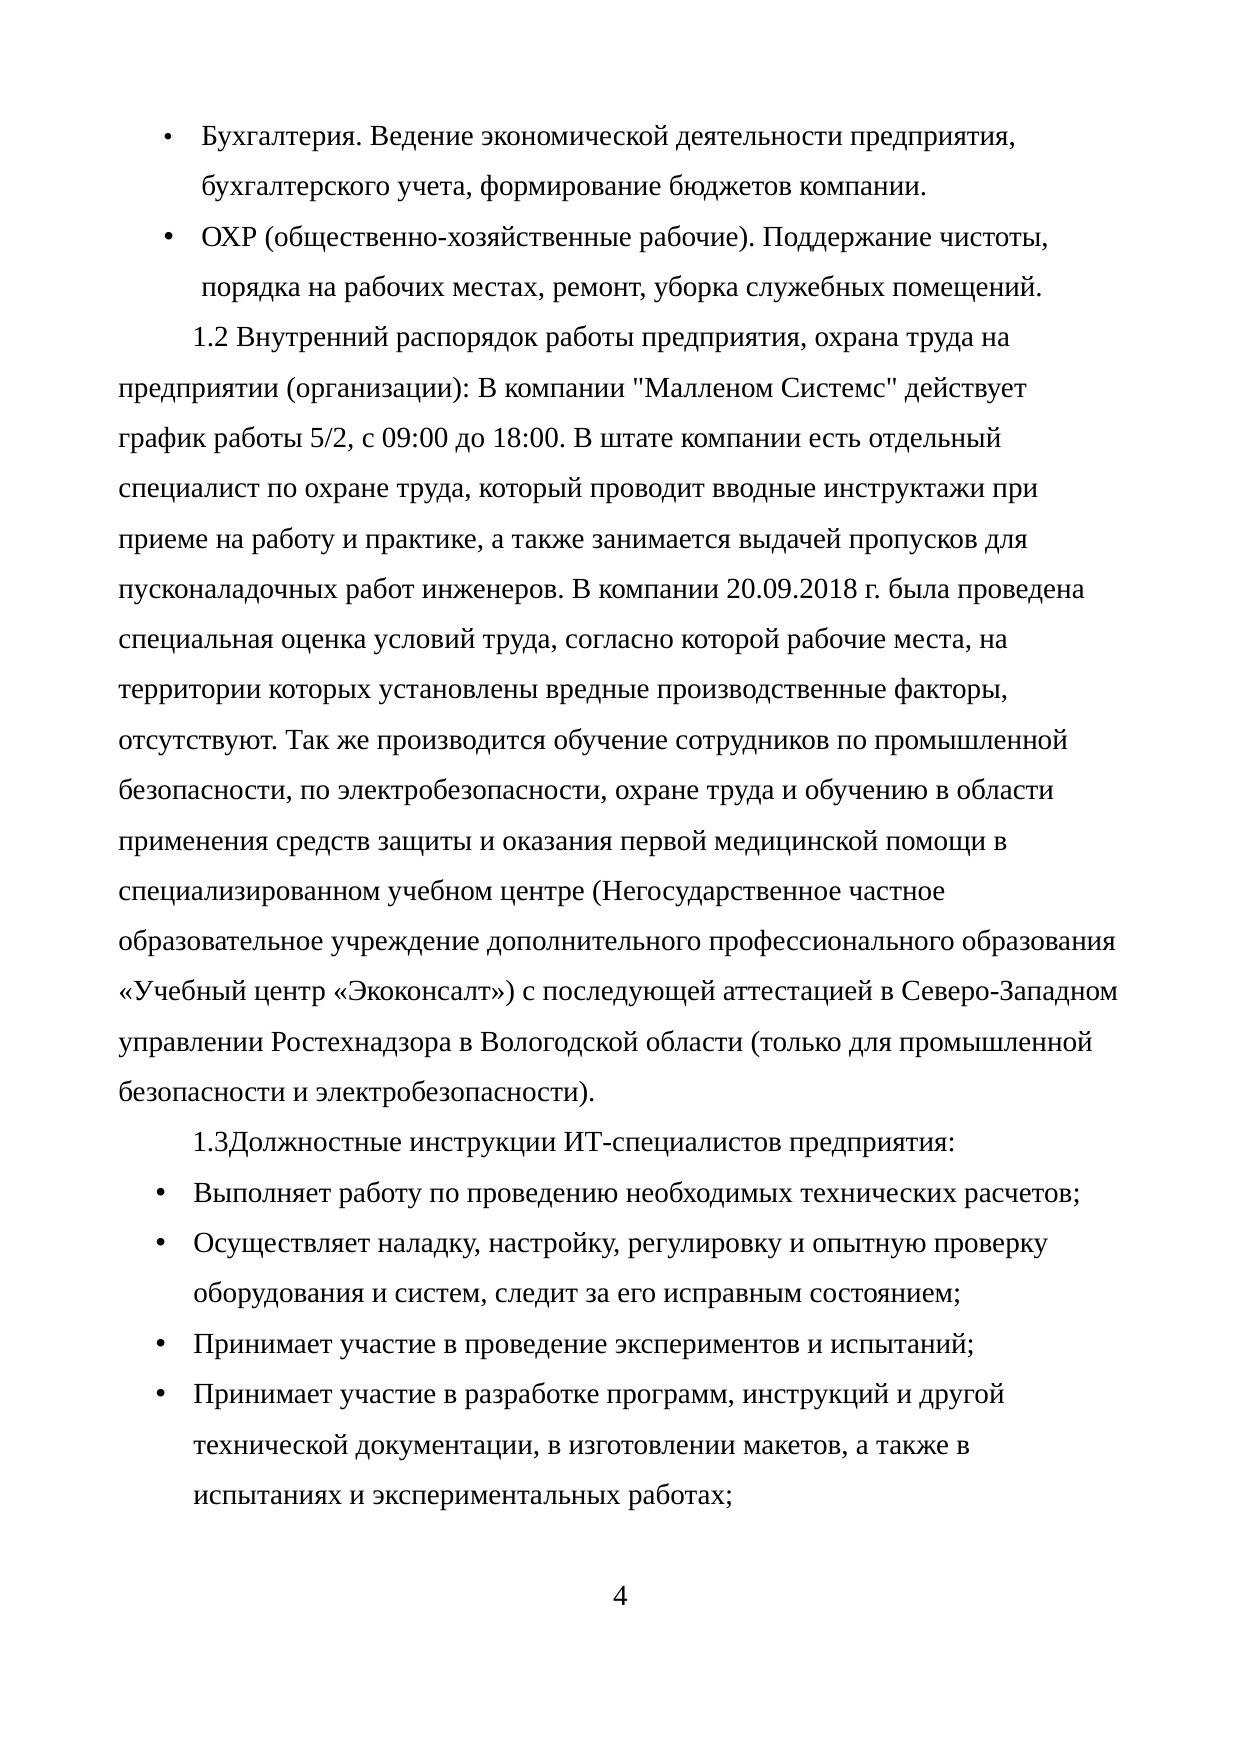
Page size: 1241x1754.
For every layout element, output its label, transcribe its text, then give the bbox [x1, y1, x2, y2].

list Бухгалтерия. Ведение экономической деятельности предприятия, бухгалтерского учета, формирование бюджетов компании. [163, 118, 1122, 202]
list Принимает участие в проведение экспериментов и испытаний; [156, 1326, 1122, 1359]
list Принимает участие в разработке программ, инструкций и другой технической документации, в изготовлении макетов, а также в испытаниях и экспериментальных работах; [156, 1376, 1122, 1511]
text 1.2 Внутренний распорядок работы предприятия, охрана труда на предприятии (организации): В компании "Малленом Системс" действует график работы 5/2, с 09:00 до 18:00. В штате компании есть отдельный специалист по охране труда, который проводит вводные инструктажи при приеме на работу и практике, а также занимается выдачей пропусков для пусконаладочных работ инженеров. В компании 20.09.2018 г. была проведена специальная оценка условий труда, согласно которой рабочие места, на территории которых установлены вредные производственные факторы, отсутствуют. Так же производится обучение сотрудников по промышленной безопасности, по электробезопасности, охране труда и обучению в области применения средств защиты и оказания первой медицинской помощи в специализированном учебном центре (Негосударственное частное образовательное учреждение дополнительного профессионального образования «Учебный центр «Экоконсалт») с последующей аттестацией в Северо-Западном управлении Ростехнадзора в Вологодской области (только для промышленной безопасности и электробезопасности). [118, 319, 1122, 1108]
list ОХР (общественно-хозяйственные рабочие). Поддержание чистоты, порядка на рабочих местах, ремонт, уборка служебных помещений. [163, 219, 1122, 303]
list Осуществляет наладку, настройку, регулировку и опытную проверку оборудования и систем, следит за его исправным состоянием; [156, 1225, 1122, 1309]
list Выполняет работу по проведению необходимых технических расчетов; [156, 1175, 1122, 1208]
text 4 [118, 1578, 1122, 1611]
text 1.3Должностные инструкции ИТ-специалистов предприятия: [118, 1124, 1122, 1158]
